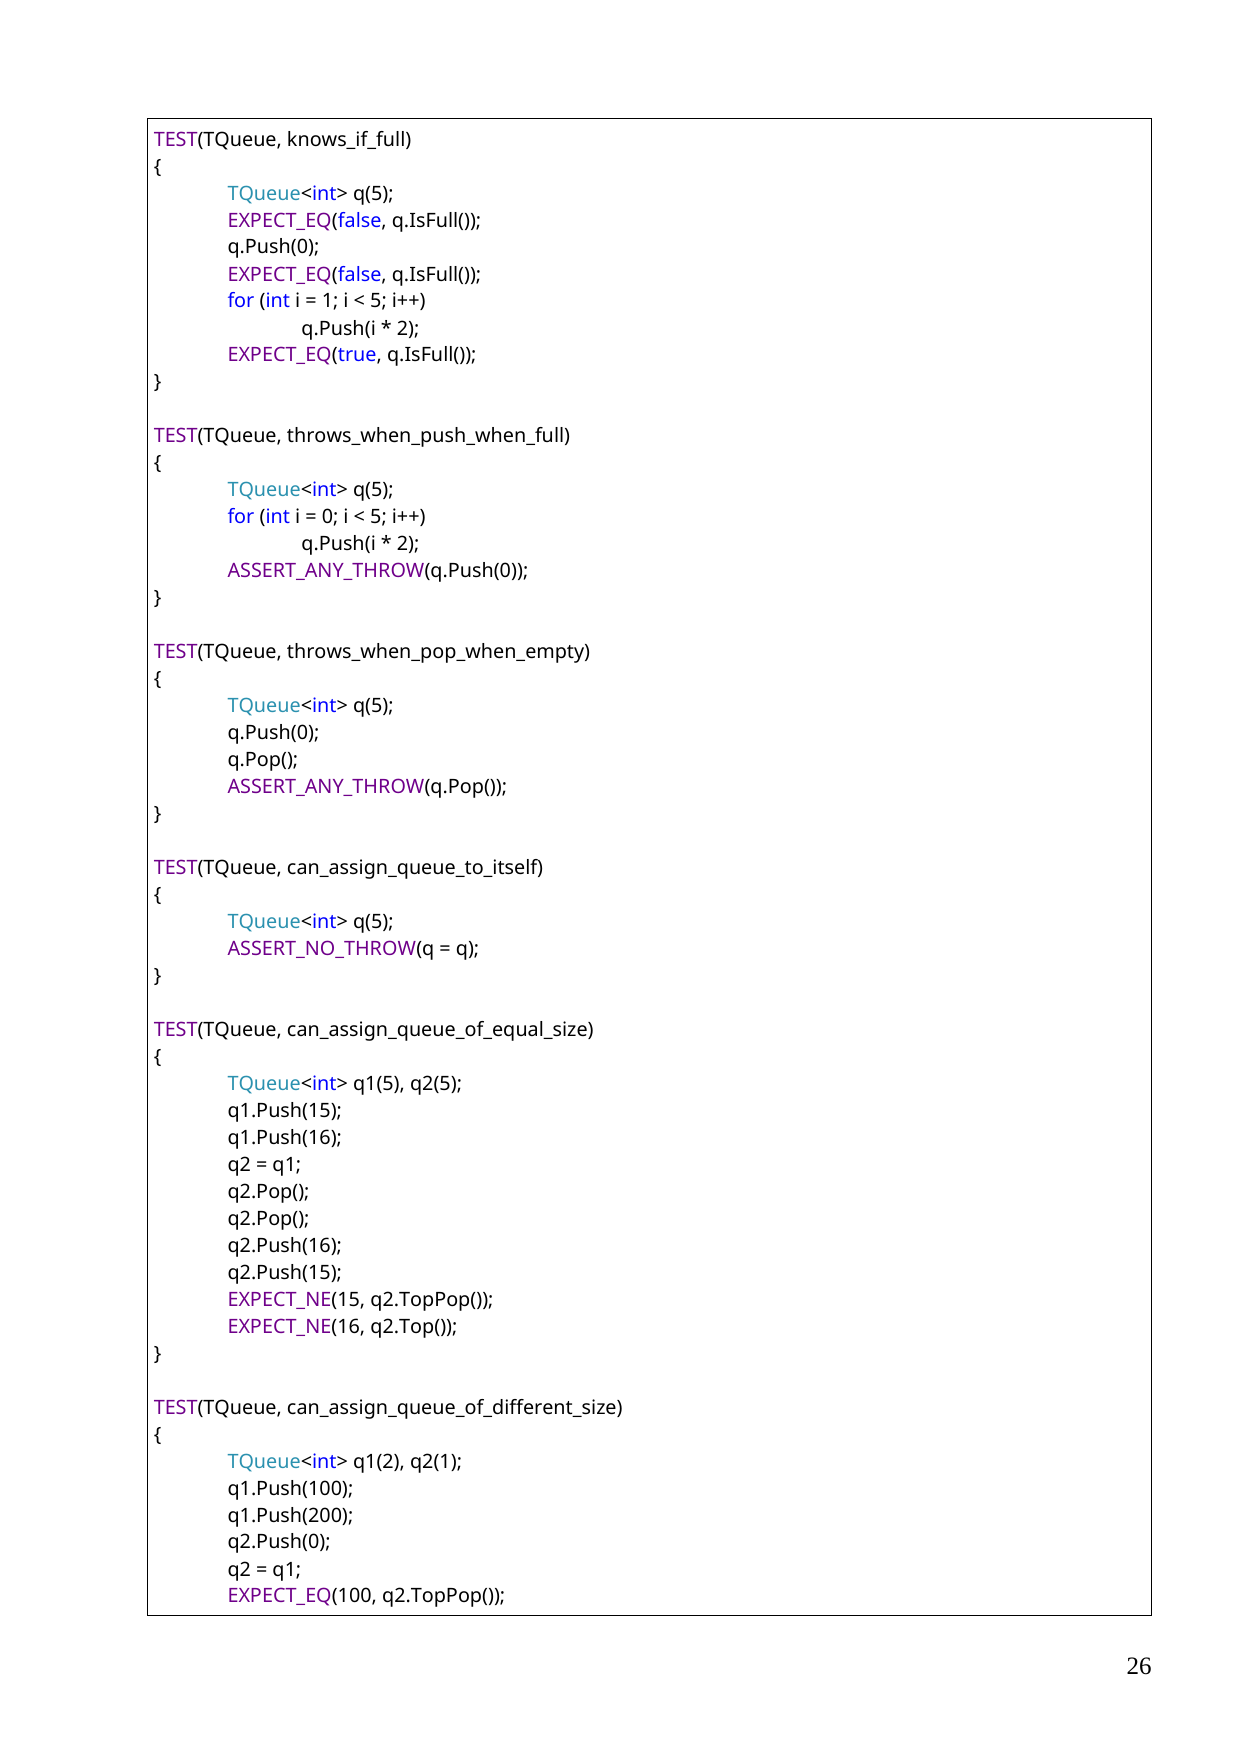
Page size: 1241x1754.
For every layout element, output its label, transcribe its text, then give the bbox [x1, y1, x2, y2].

table_header TEST(TQueue, knows_if_full) { TQueue<int> q(5); EXPECT_EQ(false, q.IsFull()); q.Push(0); EXPECT_EQ(false, q.IsFull()); for (int i = 1; i < 5; i++) q.Push(i * 2); EXPECT_EQ(true, q.IsFull()); } TEST(TQueue, throws_when_push_when_full) { TQueue<int> q(5); for (int i = 0; i < 5; i++) q.Push(i * 2); ASSERT_ANY_THROW(q.Push(0)); } TEST(TQueue, throws_when_pop_when_empty) { TQueue<int> q(5); q.Push(0); q.Pop(); ASSERT_ANY_THROW(q.Pop()); } TEST(TQueue, can_assign_queue_to_itself) { TQueue<int> q(5); ASSERT_NO_THROW(q = q); } TEST(TQueue, can_assign_queue_of_equal_size) { TQueue<int> q1(5), q2(5); q1.Push(15); q1.Push(16); q2 = q1; q2.Pop(); q2.Pop(); q2.Push(16); q2.Push(15); EXPECT_NE(15, q2.TopPop()); EXPECT_NE(16, q2.Top()); } TEST(TQueue, can_assign_queue_of_different_size) { TQueue<int> q1(2), q2(1); q1.Push(100); q1.Push(200); q2.Push(0); q2 = q1; EXPECT_EQ(100, q2.TopPop()); [148, 119, 1151, 1614]
